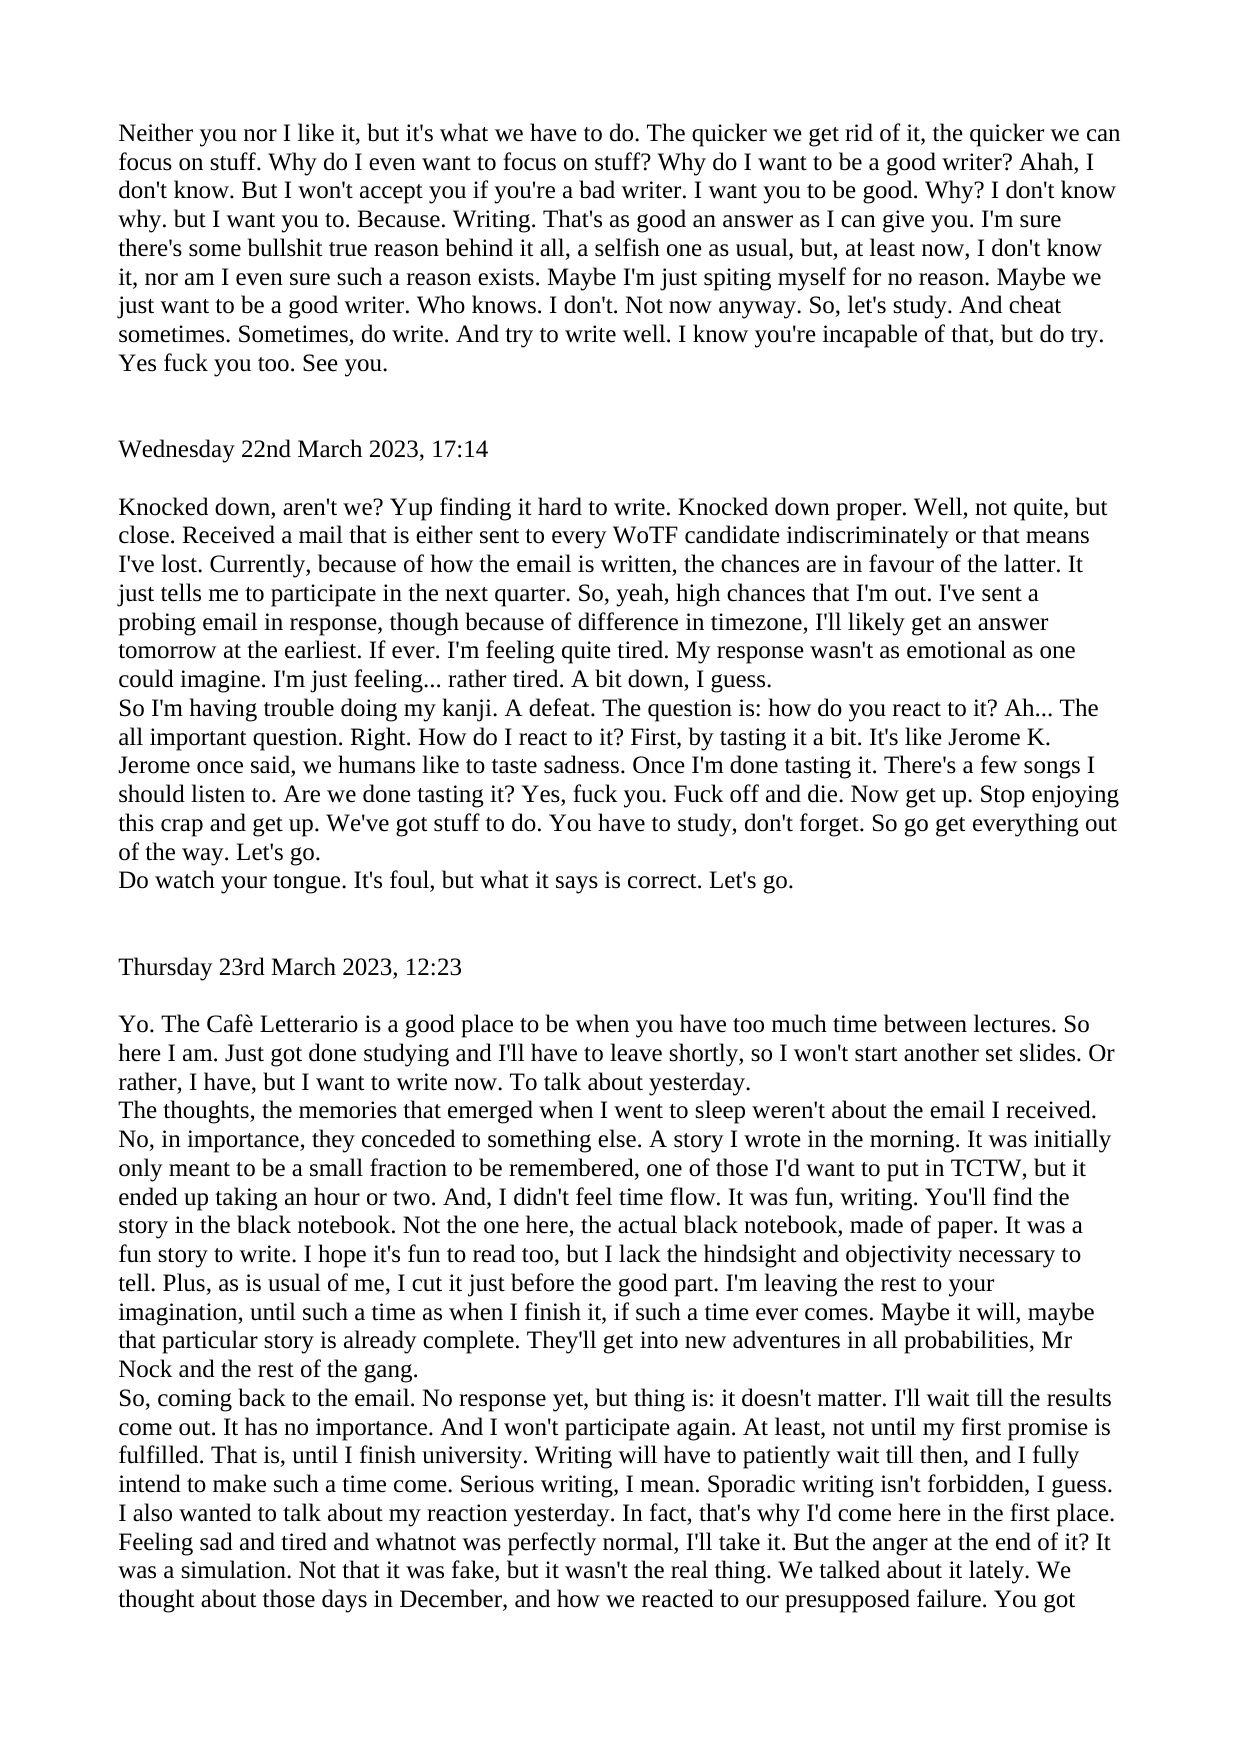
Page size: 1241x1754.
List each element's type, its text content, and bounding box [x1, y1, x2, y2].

text Thursday 23rd March 2023, 12:23 [118, 952, 1122, 981]
text Yo. The Cafè Letterario is a good place to be when you have too much time between lectures. So here I am. Just got done studying and I'll have to leave shortly, so I won't start another set slides. Or rather, I have, but I want to write now. To talk about yesterday. [118, 1009, 1122, 1096]
text Knocked down, aren't we? Yup finding it hard to write. Knocked down proper. Well, not quite, but close. Received a mail that is either sent to every WoTF candidate indiscriminately or that means I've lost. Currently, because of how the email is written, the chances are in favour of the latter. It just tells me to participate in the next quarter. So, yeah, high chances that I'm out. I've sent a probing email in response, though because of difference in timezone, I'll likely get an answer tomorrow at the earliest. If ever. I'm feeling quite tired. My response wasn't as emotional as one could imagine. I'm just feeling... rather tired. A bit down, I guess. [118, 492, 1122, 693]
text So I'm having trouble doing my kanji. A defeat. The question is: how do you react to it? Ah... The all important question. Right. How do I react to it? First, by tasting it a bit. It's like Jerome K. Jerome once said, we humans like to taste sadness. Once I'm done tasting it. There's a few songs I should listen to. Are we done tasting it? Yes, fuck you. Fuck off and die. Now get up. Stop enjoying this crap and get up. We've got stuff to do. You have to study, don't forget. So go get everything out of the way. Let's go. [118, 693, 1122, 866]
text Neither you nor I like it, but it's what we have to do. The quicker we get rid of it, the quicker we can focus on stuff. Why do I even want to focus on stuff? Why do I want to be a good writer? Ahah, I don't know. But I won't accept you if you're a bad writer. I want you to be good. Why? I don't know why. but I want you to. Because. Writing. That's as good an answer as I can give you. I'm sure there's some bullshit true reason behind it all, a selfish one as usual, but, at least now, I don't know it, nor am I even sure such a reason exists. Maybe I'm just spiting myself for no reason. Maybe we just want to be a good writer. Who knows. I don't. Not now anyway. So, let's study. And cheat sometimes. Sometimes, do write. And try to write well. I know you're incapable of that, but do try. Yes fuck you too. See you. [118, 118, 1122, 377]
text The thoughts, the memories that emerged when I went to sleep weren't about the email I received. No, in importance, they conceded to something else. A story I wrote in the morning. It was initially only meant to be a small fraction to be remembered, one of those I'd want to put in TCTW, but it ended up taking an hour or two. And, I didn't feel time flow. It was fun, writing. You'll find the story in the black notebook. Not the one here, the actual black notebook, made of paper. It was a fun story to write. I hope it's fun to read too, but I lack the hindsight and objectivity necessary to tell. Plus, as is usual of me, I cut it just before the good part. I'm leaving the rest to your imagination, until such a time as when I finish it, if such a time ever comes. Maybe it will, maybe that particular story is already complete. They'll get into new adventures in all probabilities, Mr Nock and the rest of the gang. [118, 1096, 1122, 1383]
text Do watch your tongue. It's foul, but what it says is correct. Let's go. [118, 866, 1122, 894]
text Wednesday 22nd March 2023, 17:14 [118, 434, 1122, 463]
text So, coming back to the email. No response yet, but thing is: it doesn't matter. I'll wait till the results come out. It has no importance. And I won't participate again. At least, not until my first promise is fulfilled. That is, until I finish university. Writing will have to patiently wait till then, and I fully intend to make such a time come. Serious writing, I mean. Sporadic writing isn't forbidden, I guess. I also wanted to talk about my reaction yesterday. In fact, that's why I'd come here in the first place. Feeling sad and tired and whatnot was perfectly normal, I'll take it. But the anger at the end of it? It was a simulation. Not that it was fake, but it wasn't the real thing. We talked about it lately. We thought about those days in December, and how we reacted to our presupposed failure. You got [118, 1383, 1122, 1613]
